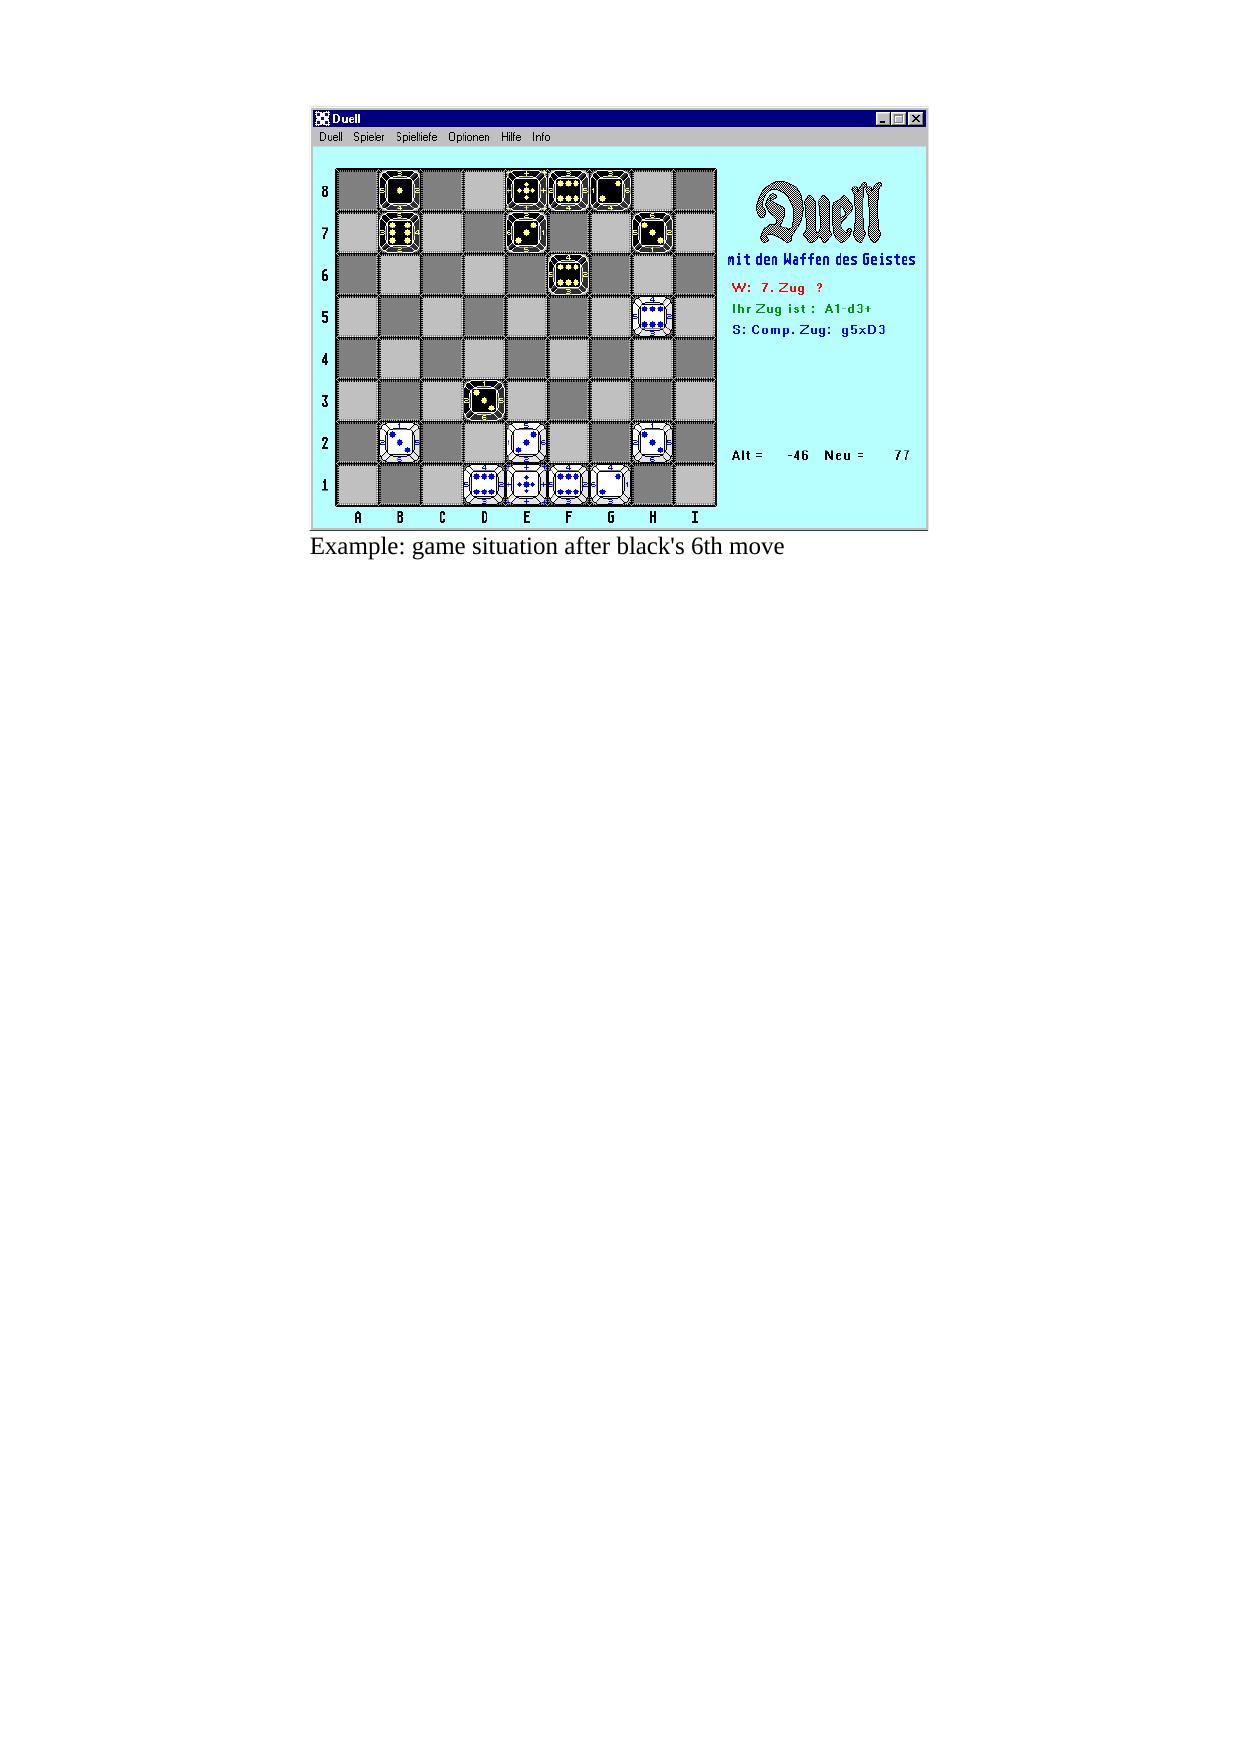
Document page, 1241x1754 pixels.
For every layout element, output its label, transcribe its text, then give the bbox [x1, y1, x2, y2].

picture [309, 106, 929, 531]
text Example: game situation after black's 6th move [103, 531, 1137, 559]
